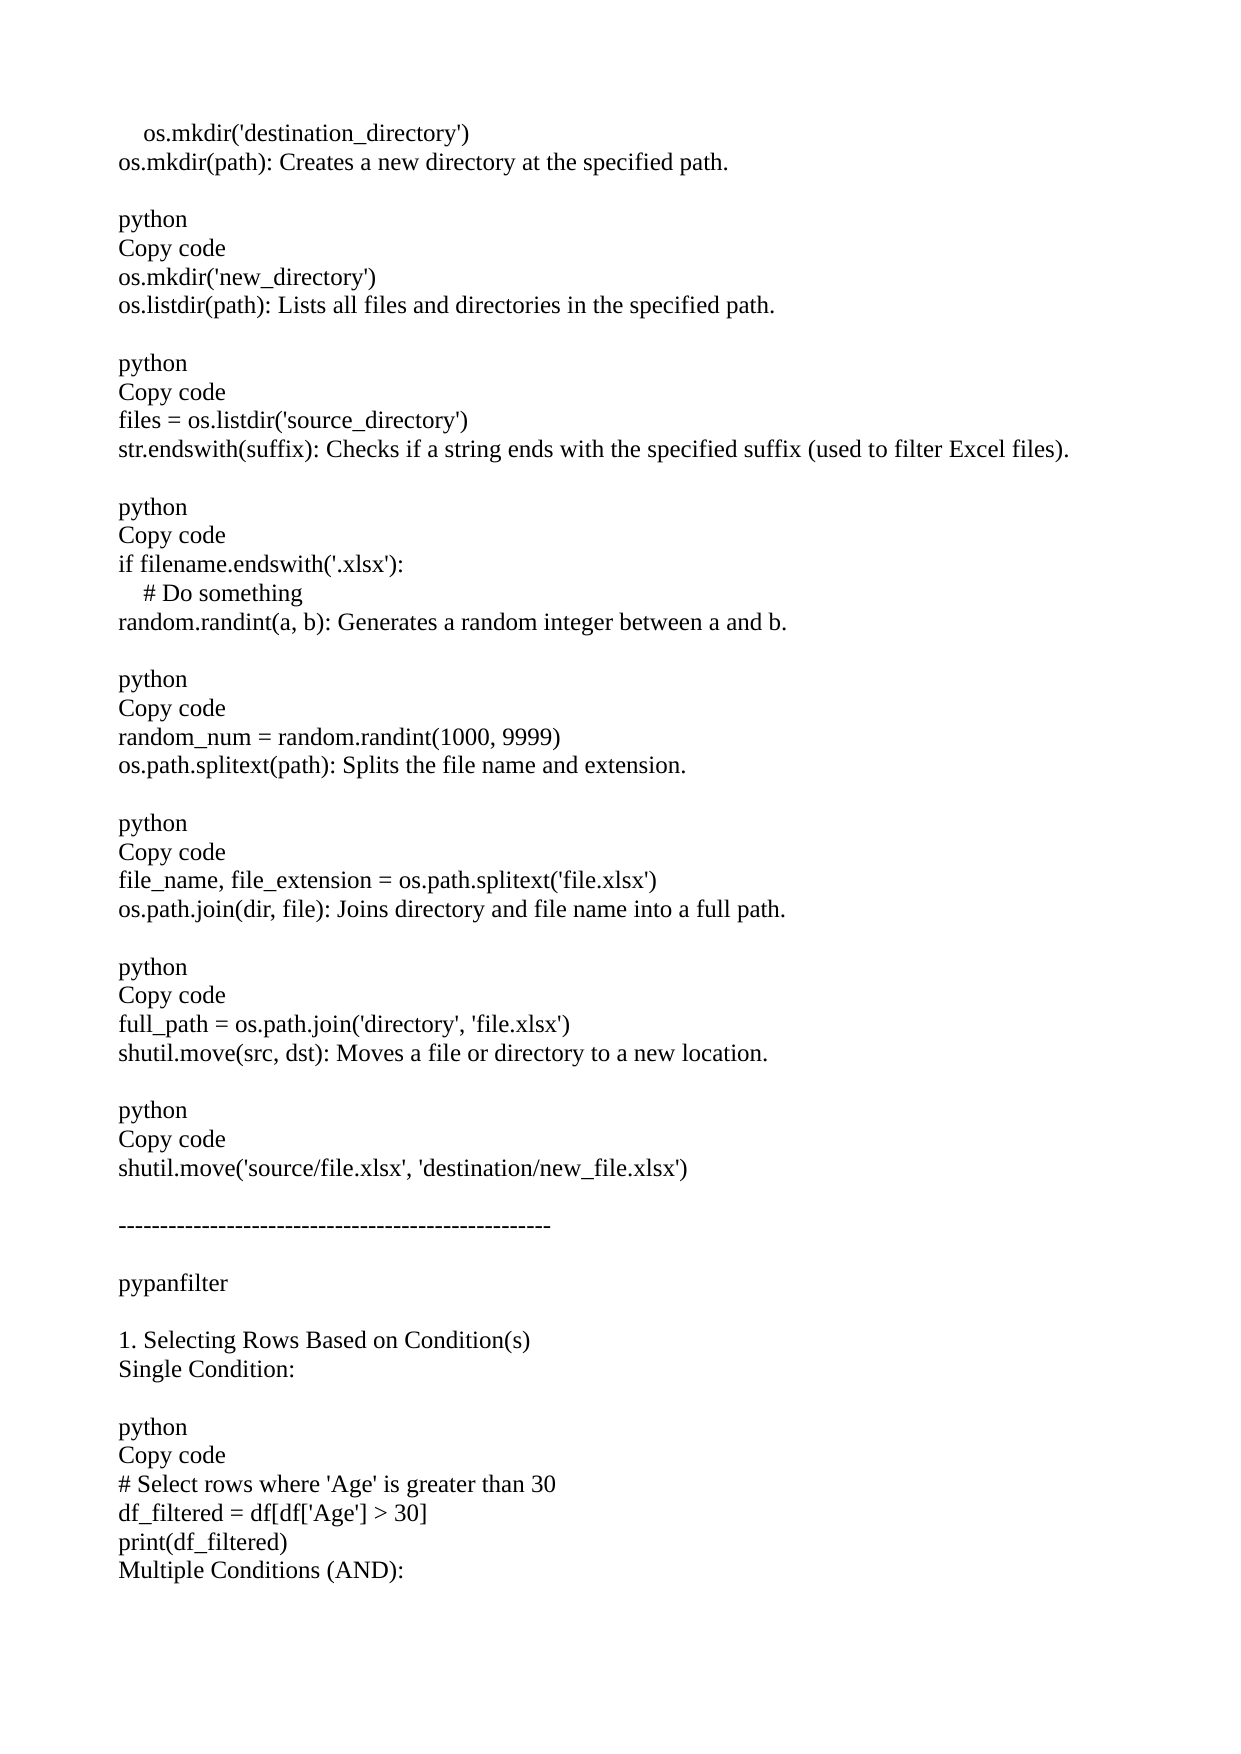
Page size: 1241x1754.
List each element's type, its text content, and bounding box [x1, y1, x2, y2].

text df_filtered = df[df['Age'] > 30] [118, 1498, 1122, 1527]
text python [118, 1412, 1122, 1441]
text full_path = os.path.join('directory', 'file.xlsx') [118, 1009, 1122, 1038]
text Multiple Conditions (AND): [118, 1556, 1122, 1584]
text pypanfilter [118, 1268, 1122, 1297]
text python [118, 1096, 1122, 1124]
text python [118, 204, 1122, 233]
text Copy code [118, 837, 1122, 866]
text os.listdir(path): Lists all files and directories in the specified path. [118, 291, 1122, 319]
text python [118, 348, 1122, 377]
text python [118, 664, 1122, 693]
text Copy code [118, 377, 1122, 406]
text Copy code [118, 693, 1122, 722]
text os.path.join(dir, file): Joins directory and file name into a full path. [118, 894, 1122, 923]
text file_name, file_extension = os.path.splitext('file.xlsx') [118, 866, 1122, 894]
text ---------------------------------------------------- [118, 1211, 1122, 1239]
text Copy code [118, 981, 1122, 1009]
text # Select rows where 'Age' is greater than 30 [118, 1469, 1122, 1498]
text random.randint(a, b): Generates a random integer between a and b. [118, 607, 1122, 636]
text Copy code [118, 233, 1122, 262]
text 1. Selecting Rows Based on Condition(s) [118, 1326, 1122, 1354]
text print(df_filtered) [118, 1527, 1122, 1556]
text files = os.listdir('source_directory') [118, 406, 1122, 434]
text if filename.endswith('.xlsx'): [118, 549, 1122, 578]
text python [118, 952, 1122, 981]
text os.mkdir('destination_directory') [118, 118, 1122, 147]
text os.path.splitext(path): Splits the file name and extension. [118, 751, 1122, 779]
text shutil.move('source/file.xlsx', 'destination/new_file.xlsx') [118, 1153, 1122, 1182]
text Copy code [118, 521, 1122, 549]
text Copy code [118, 1441, 1122, 1469]
text os.mkdir('new_directory') [118, 262, 1122, 291]
text os.mkdir(path): Creates a new directory at the specified path. [118, 147, 1122, 176]
text python [118, 492, 1122, 521]
text shutil.move(src, dst): Moves a file or directory to a new location. [118, 1038, 1122, 1067]
text str.endswith(suffix): Checks if a string ends with the specified suffix (used to filter Excel files). [118, 434, 1122, 463]
text Copy code [118, 1124, 1122, 1153]
text Single Condition: [118, 1354, 1122, 1383]
text # Do something [118, 578, 1122, 607]
text random_num = random.randint(1000, 9999) [118, 722, 1122, 751]
text python [118, 808, 1122, 837]
